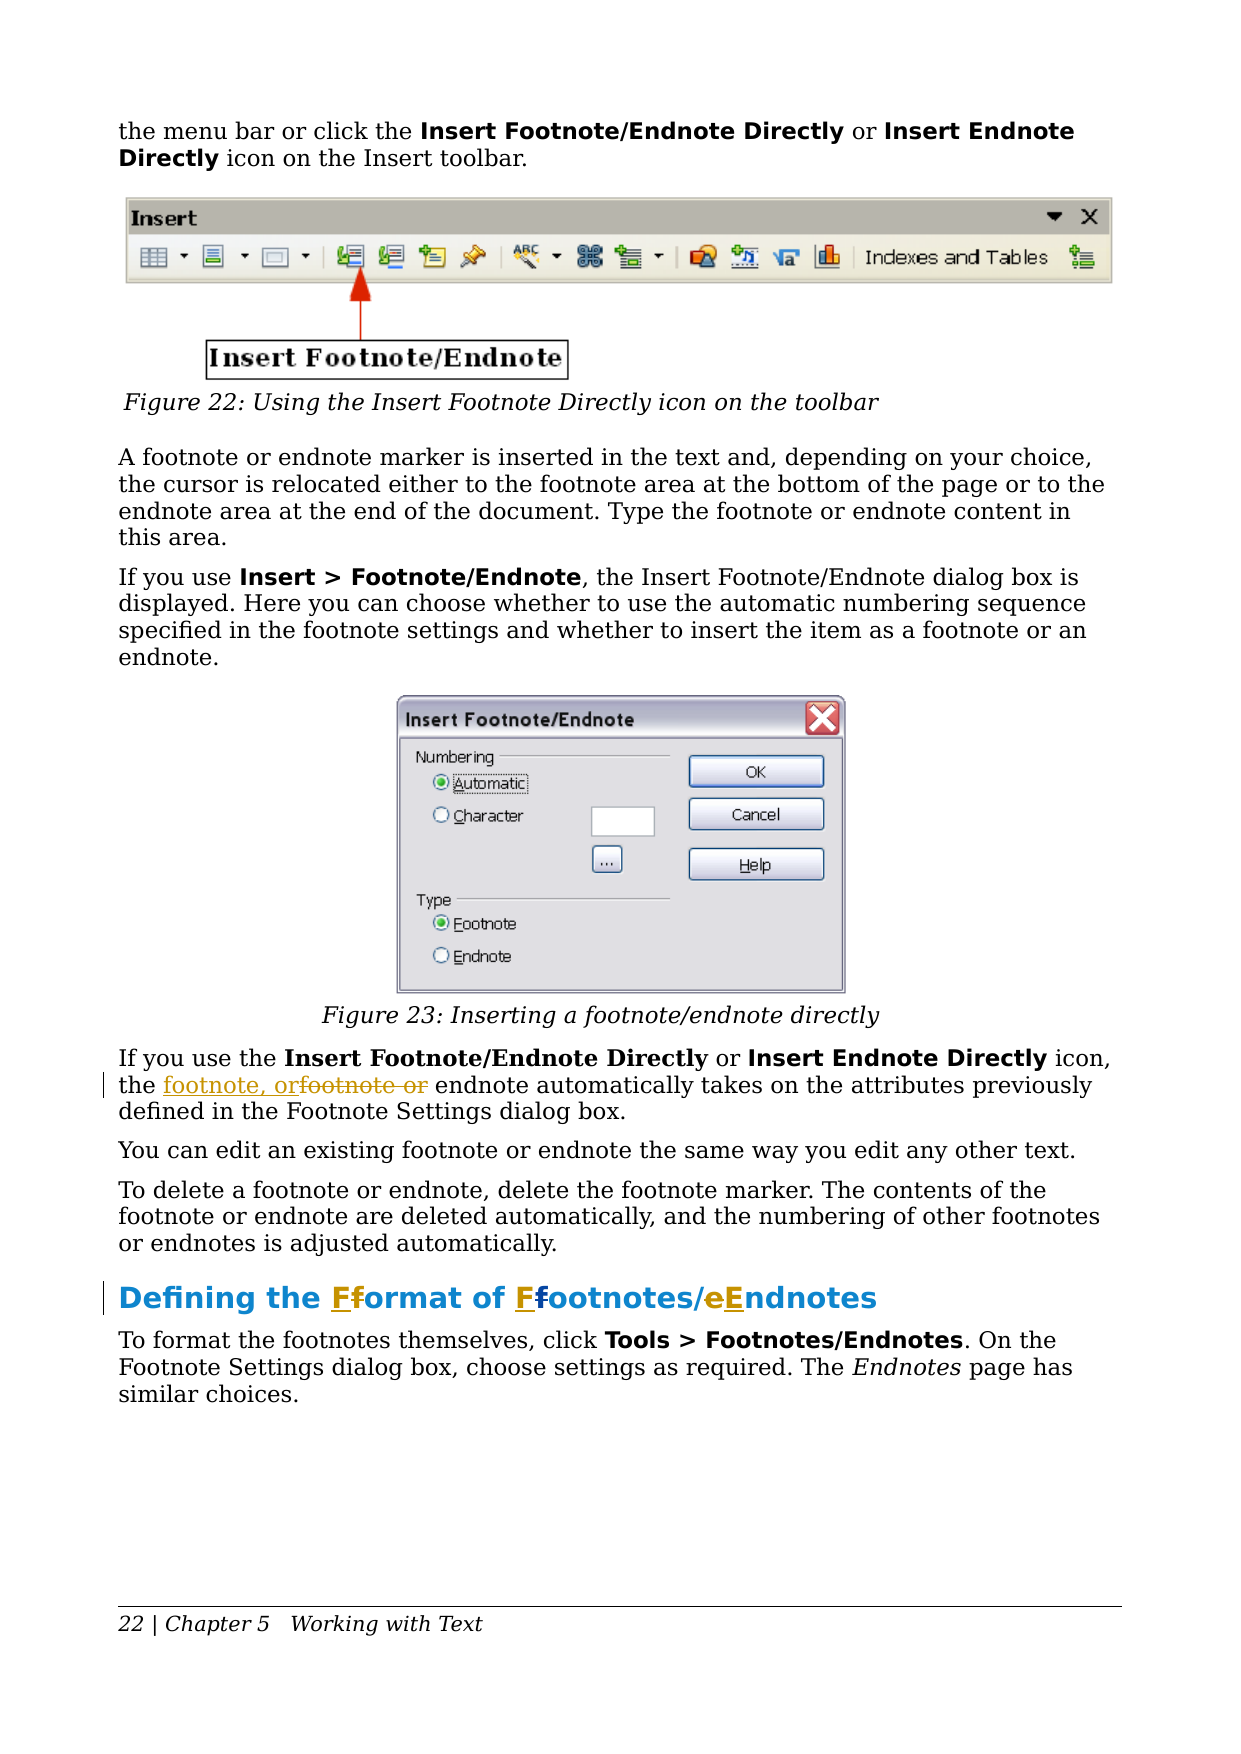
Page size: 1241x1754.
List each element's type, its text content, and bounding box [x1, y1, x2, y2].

picture [123, 196, 1117, 383]
text If you use Insert > Footnote/Endnote, the Insert Footnote/Endnote dialog box is displayed. Here you can choose whether to use the automatic numbering sequence specified in the footnote settings and whether to insert the item as a footnote or an endnote. [118, 564, 1122, 670]
text the menu bar or click the Insert Footnote/Endnote Directly or Insert Endnote Directly icon on the Insert toolbar. [118, 118, 1122, 171]
picture [393, 695, 847, 996]
text To format the footnotes themselves, click Tools > Footnotes/Endnotes. On the Footnote Settings dialog box, choose settings as required. The Endnotes page has similar choices. [118, 1327, 1122, 1407]
text To delete a footnote or endnote, delete the footnote marker. The contents of the footnote or endnote are deleted automatically, and the numbering of other footnotes or endnotes is adjusted automatically. [118, 1177, 1122, 1257]
text A footnote or endnote marker is inserted in the text and, depending on your choice, the cursor is relocated either to the footnote area at the bottom of the page or to the endnote area at the end of the document. Type the footnote or endnote content in this area. [118, 444, 1122, 551]
text If you use the Insert Footnote/Endnote Directly or Insert Endnote Directly icon, the footnote, or endnote automatically takes on the attributes previously defined in the Footnote Settings dialog box. [118, 1045, 1122, 1125]
subtitle Defining the Format of Footnotes/Endnotes [118, 1281, 1122, 1315]
text You can edit an existing footnote or endnote the same way you edit any other text. [118, 1138, 1122, 1164]
text Figure 23: Inserting a footnote/endnote directly [322, 1002, 918, 1028]
text Figure 22: Using the Insert Footnote Directly icon on the toolbar [124, 389, 1117, 416]
